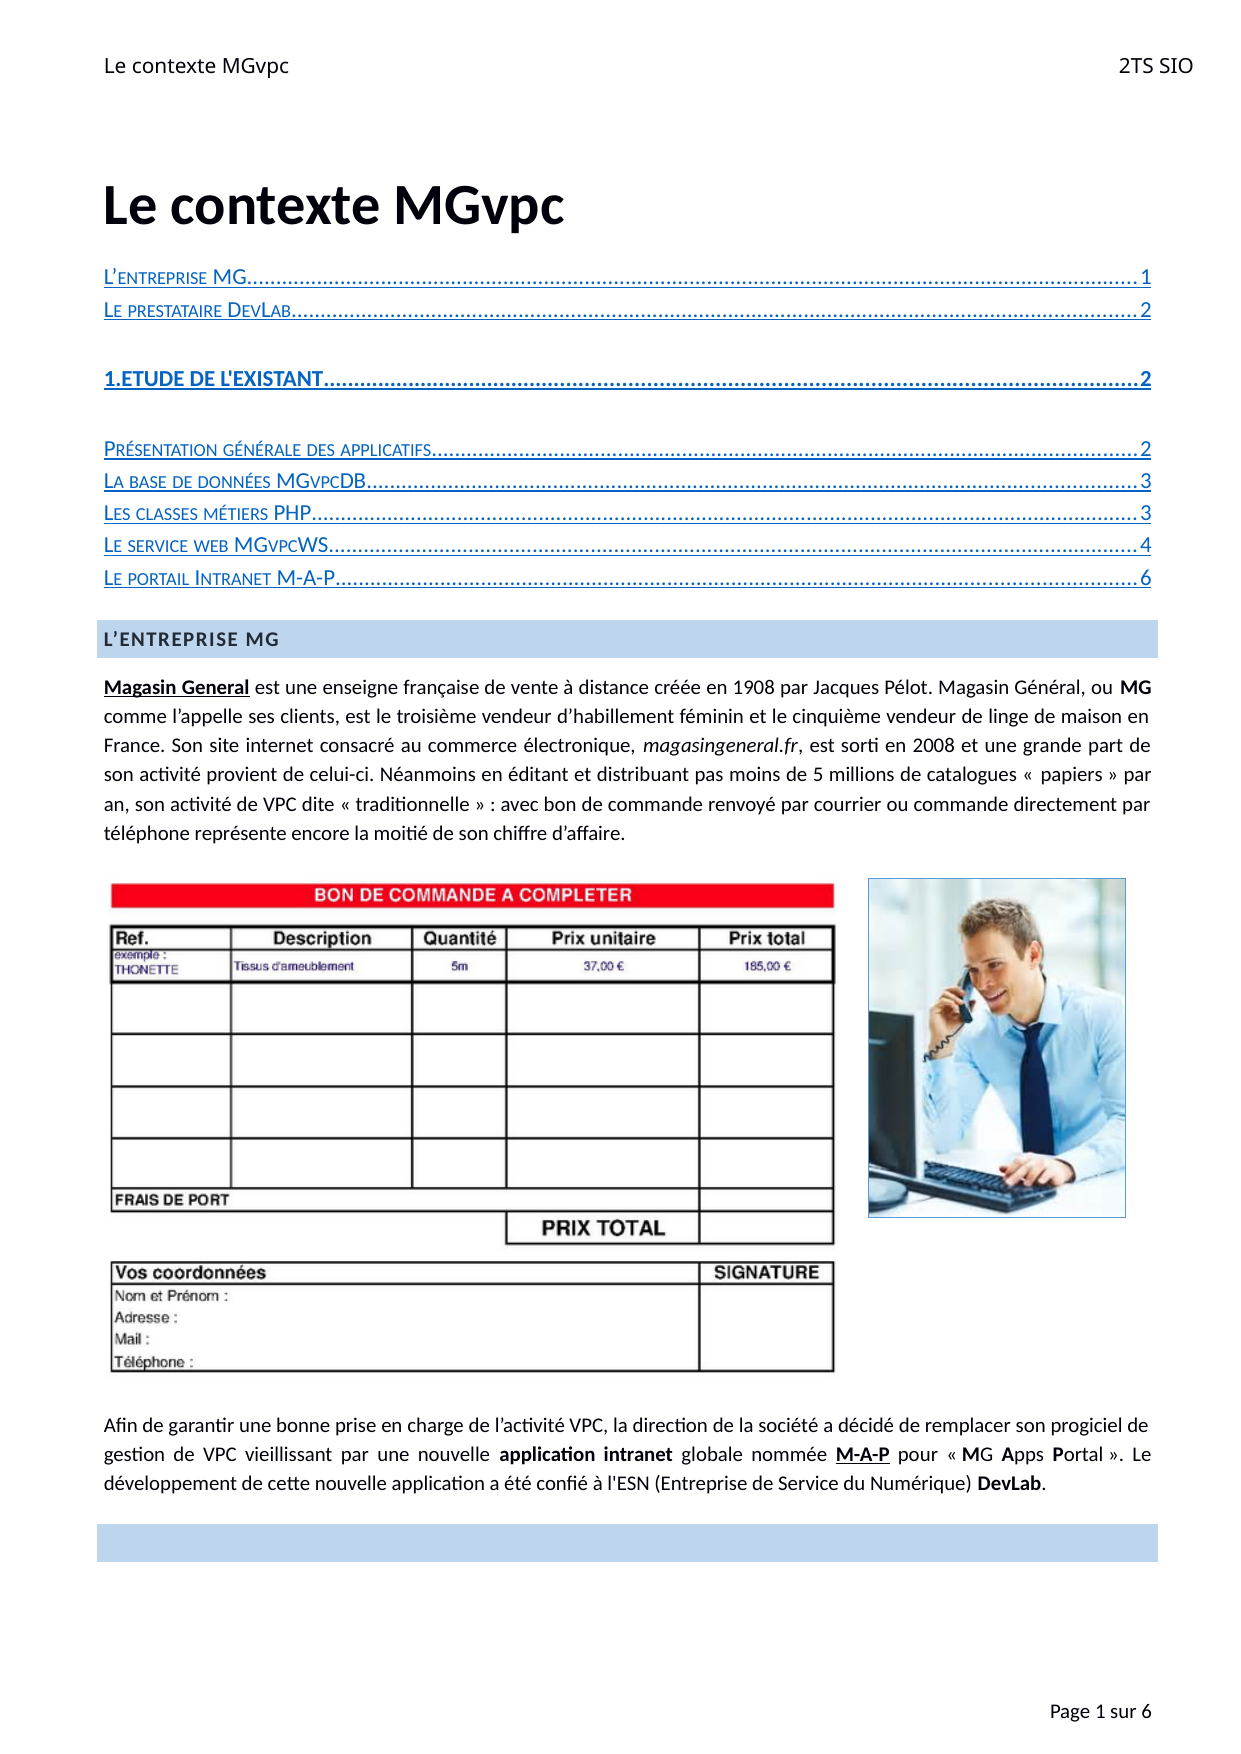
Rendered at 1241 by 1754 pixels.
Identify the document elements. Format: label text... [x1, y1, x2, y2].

text Le prestataire DevLab 2 [103, 295, 1151, 319]
picture [103, 874, 841, 1383]
text Le service web MGvpcWS 4 [103, 531, 1151, 555]
text Afin de garantir une bonne prise en charge de l’activité VPC, la direction de la société a décidé de remplacer son progiciel de gestion de VPC vieillissant par une nouvelle application intranet globale nommée M-A-P pour « MG Apps Portal ». Le développement de cette nouvelle application a été confié à l'ESN (Entreprise de Service du Numérique) DevLab. [103, 1412, 1151, 1496]
text La base de données MGvpcDB 3 [103, 466, 1151, 490]
text 1.Etude de l'existant 2 [103, 364, 1151, 388]
subtitle L’entreprise MG [104, 626, 1151, 652]
text Les classes métiers PHP 3 [103, 498, 1151, 523]
text L’entreprise MG 1 [103, 262, 1151, 287]
text Magasin General est une enseigne française de vente à distance créée en 1908 par Jacques Pélot. Magasin Général, ou MG comme l’appelle ses clients, est le troisième vendeur d’habillement féminin et le cinquième vendeur de linge de maison en France. Son site internet consacré au commerce électronique, magasingeneral.fr, est sorti en 2008 et une grande part de son activité provient de celui-ci. Néanmoins en éditant et distribuant pas moins de 5 millions de catalogues « papiers » par an, son activité de VPC dite « traditionnelle » : avec bon de commande renvoyé par courrier ou commande directement par téléphone représente encore la moitié de son chiffre d’affaire. [103, 674, 1151, 845]
text Le portail Intranet M-A-P 6 [103, 563, 1151, 587]
title Le contexte MGvpc [103, 168, 1151, 239]
picture [869, 879, 1125, 1217]
text Présentation générale des applicatifs 2 [103, 434, 1151, 458]
